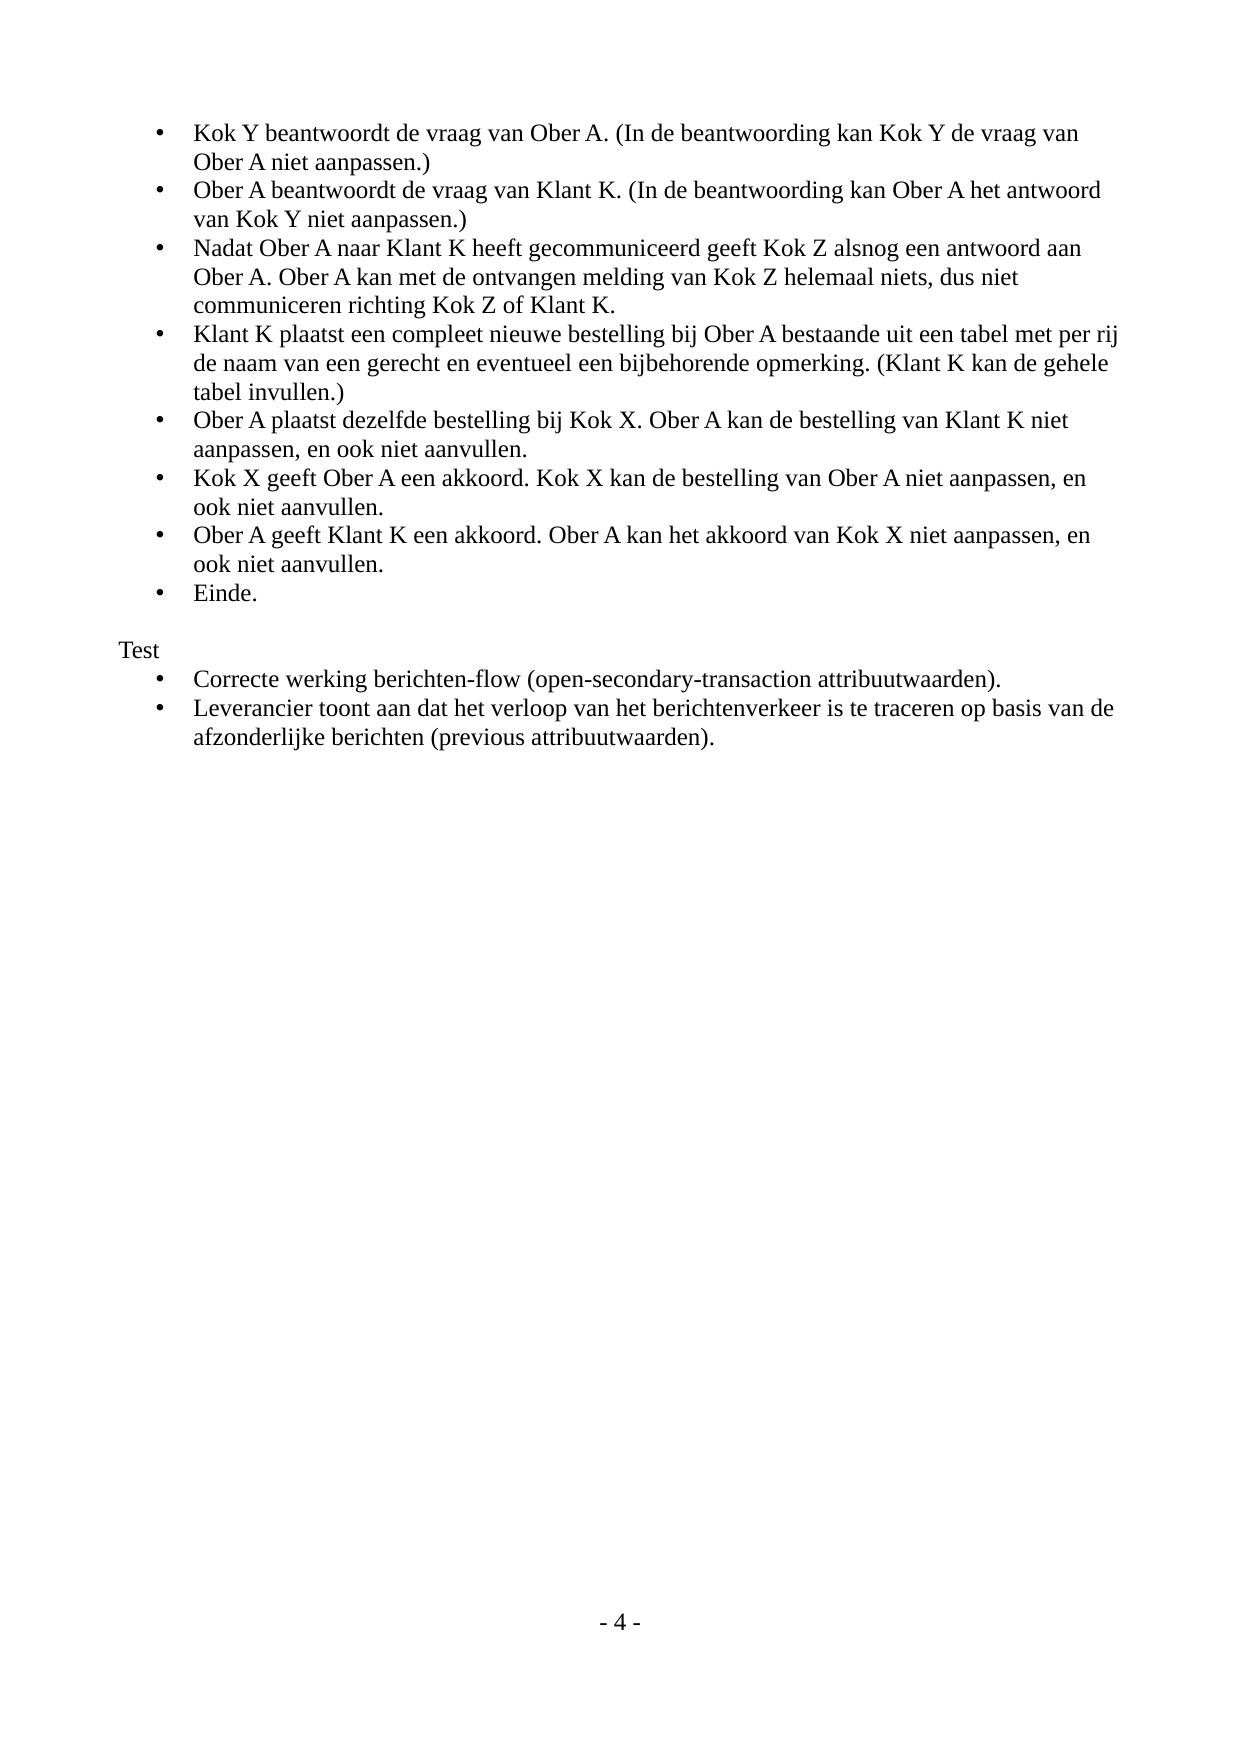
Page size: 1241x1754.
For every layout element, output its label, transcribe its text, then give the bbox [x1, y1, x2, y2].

list Kok X geeft Ober A een akkoord. Kok X kan de bestelling van Ober A niet aanpassen, en ook niet aanvullen. [156, 463, 1122, 521]
list Leverancier toont aan dat het verloop van het berichtenverkeer is te traceren op basis van de afzonderlijke berichten (previous attribuutwaarden). [156, 693, 1122, 751]
list Kok Y beantwoordt de vraag van Ober A. (In de beantwoording kan Kok Y de vraag van Ober A niet aanpassen.) [156, 118, 1122, 176]
list Nadat Ober A naar Klant K heeft gecommuniceerd geeft Kok Z alsnog een antwoord aan Ober A. Ober A kan met de ontvangen melding van Kok Z helemaal niets, dus niet communiceren richting Kok Z of Klant K. [156, 233, 1122, 319]
list Ober A plaatst dezelfde bestelling bij Kok X. Ober A kan de bestelling van Klant K niet aanpassen, en ook niet aanvullen. [156, 406, 1122, 463]
list Correcte werking berichten-flow (open-secondary-transaction attribuutwaarden). [156, 664, 1122, 693]
text Test [118, 636, 1122, 664]
list Ober A geeft Klant K een akkoord. Ober A kan het akkoord van Kok X niet aanpassen, en ook niet aanvullen. [156, 521, 1122, 578]
list Klant K plaatst een compleet nieuwe bestelling bij Ober A bestaande uit een tabel met per rij de naam van een gerecht en eventueel een bijbehorende opmerking. (Klant K kan de gehele tabel invullen.) [156, 319, 1122, 406]
list Einde. [156, 578, 1122, 607]
list Ober A beantwoordt de vraag van Klant K. (In de beantwoording kan Ober A het antwoord van Kok Y niet aanpassen.) [156, 176, 1122, 233]
